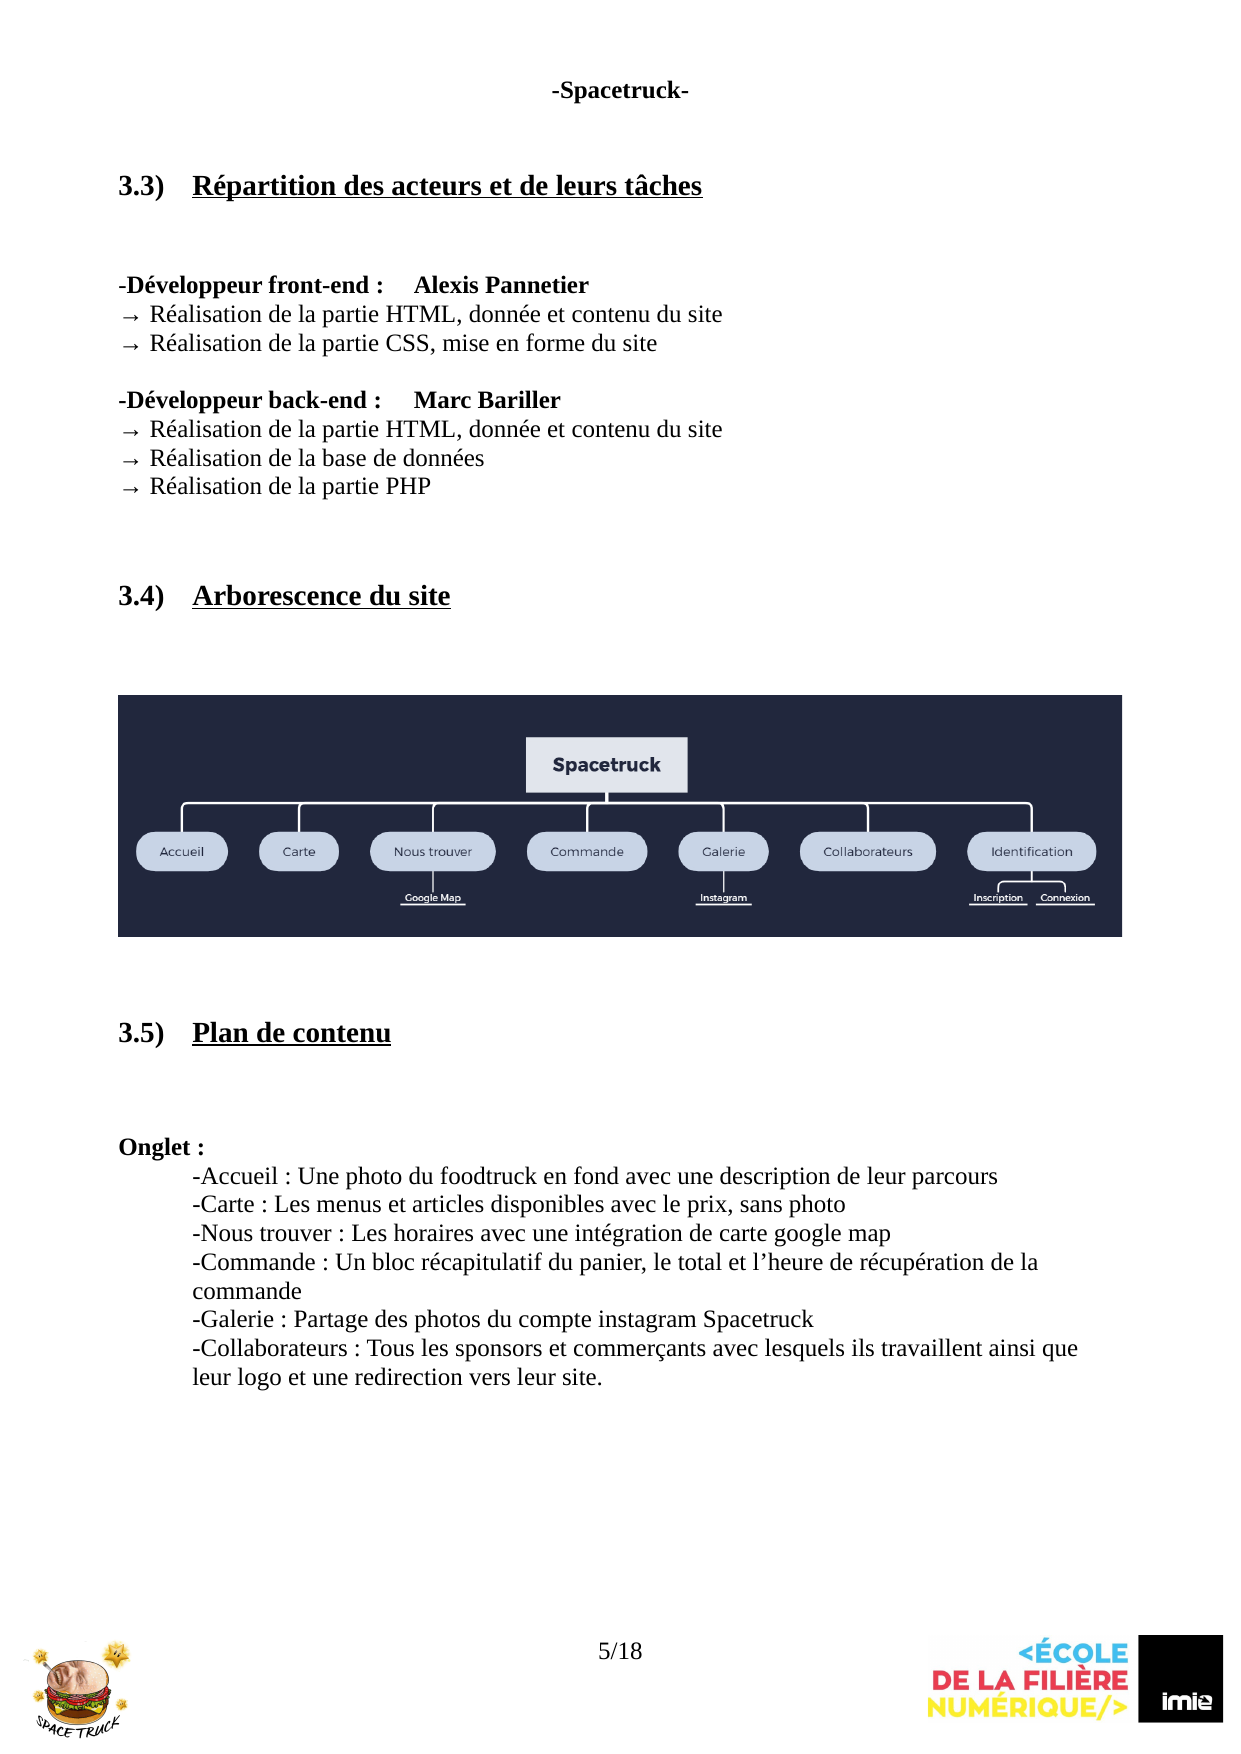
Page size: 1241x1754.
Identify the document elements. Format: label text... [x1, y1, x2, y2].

picture [927, 1635, 1224, 1723]
text -Développeur front-end : Alexis Pannetier [118, 270, 1122, 299]
text -Collaborateurs : Tous les sponsors et commerçants avec lesquels ils travaillent ainsi que leur logo et une redirection vers leur site. [118, 1333, 1122, 1391]
text → Réalisation de la partie PHP [118, 471, 1122, 500]
text -Développeur back-end : Marc Bariller [118, 385, 1122, 414]
text -Commande : Un bloc récapitulatif du panier, le total et l’heure de récupération de la commande [118, 1247, 1122, 1304]
subtitle Arborescence du site [118, 578, 1122, 612]
subtitle Répartition des acteurs et de leurs tâches [118, 168, 1122, 201]
picture [18, 1635, 137, 1754]
text → Réalisation de la partie CSS, mise en forme du site [118, 328, 1122, 356]
text -Carte : Les menus et articles disponibles avec le prix, sans photo [118, 1189, 1122, 1218]
text → Réalisation de la base de données [118, 443, 1122, 471]
picture [118, 695, 1123, 937]
text -Nous trouver : Les horaires avec une intégration de carte google map [118, 1218, 1122, 1247]
text -Galerie : Partage des photos du compte instagram Spacetruck [118, 1304, 1122, 1333]
subtitle Plan de contenu [118, 1015, 1122, 1048]
text -Accueil : Une photo du foodtruck en fond avec une description de leur parcours [118, 1161, 1122, 1189]
text → Réalisation de la partie HTML, donnée et contenu du site [118, 299, 1122, 328]
text Onglet : [118, 1132, 1122, 1161]
text → Réalisation de la partie HTML, donnée et contenu du site [118, 414, 1122, 443]
